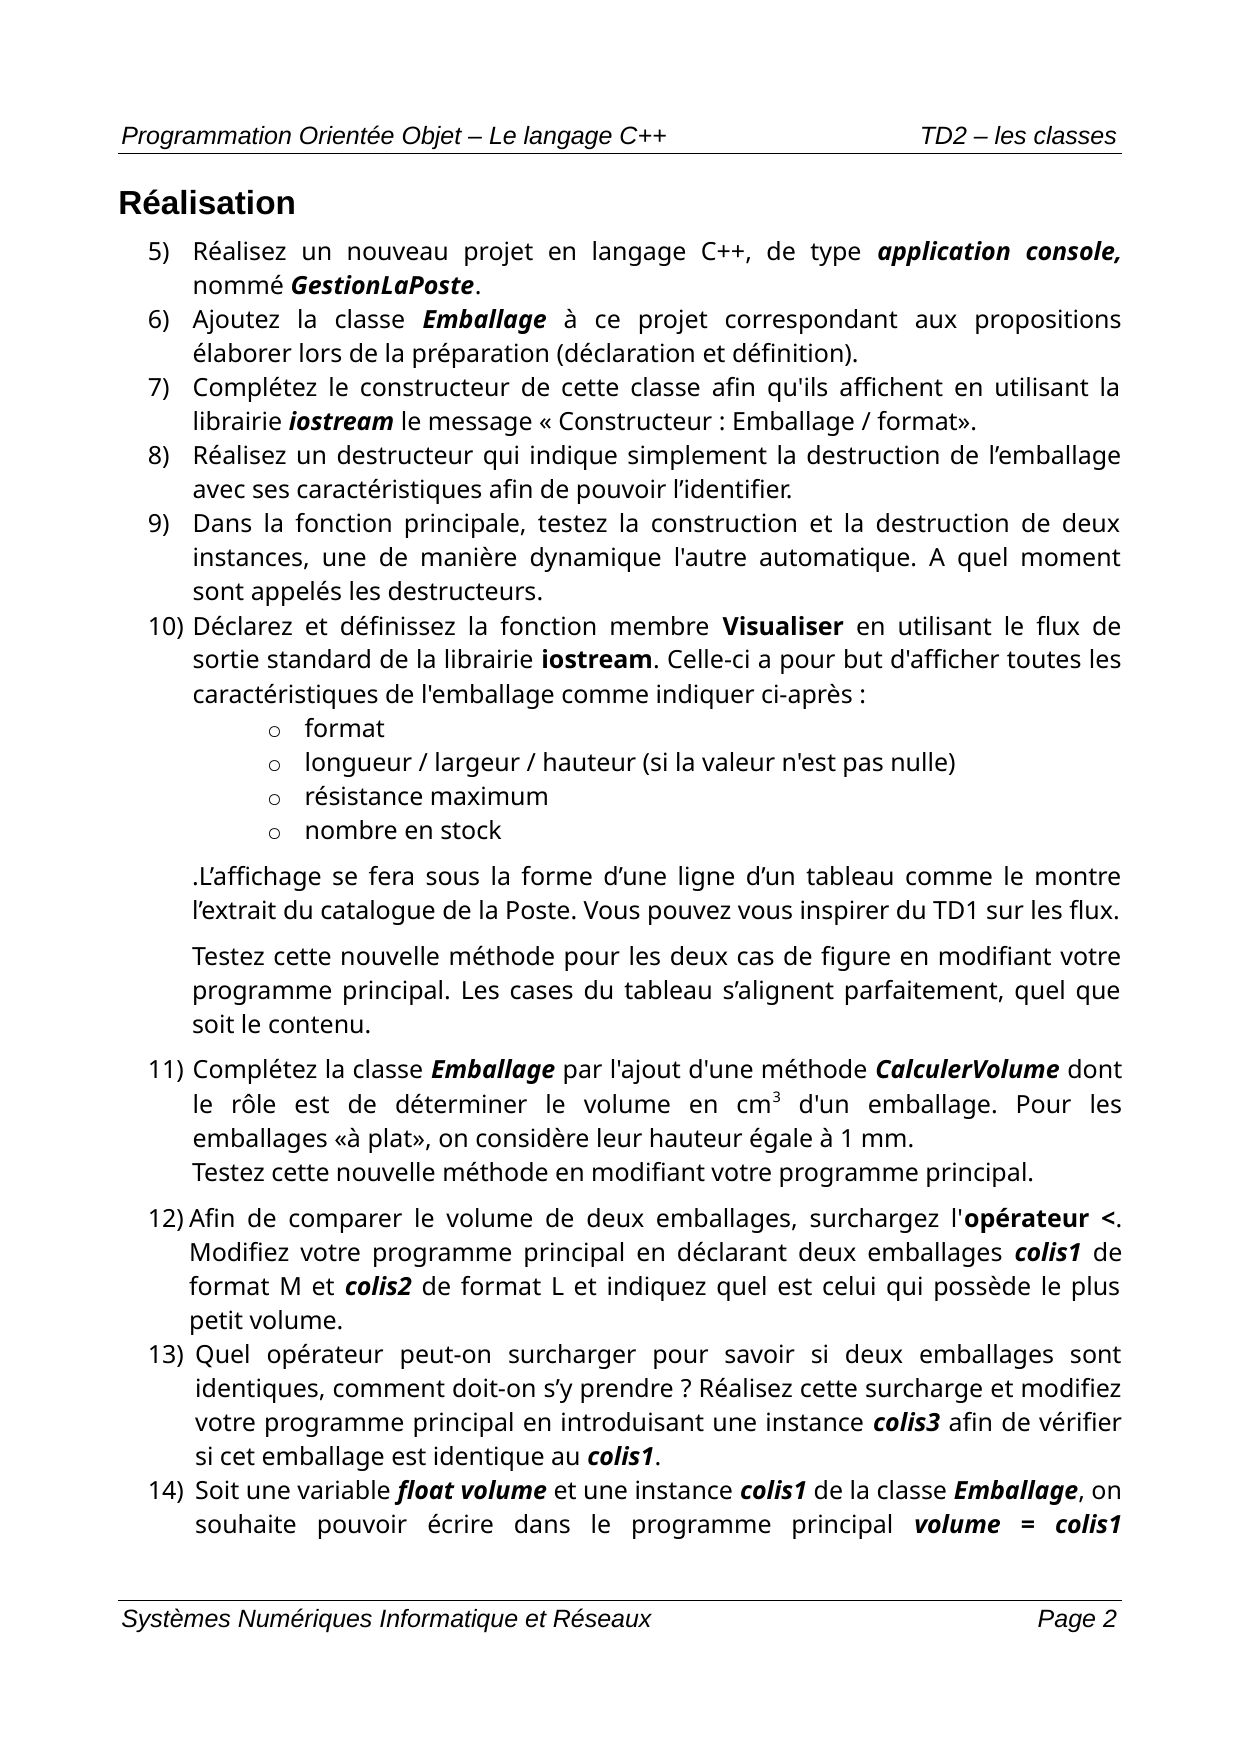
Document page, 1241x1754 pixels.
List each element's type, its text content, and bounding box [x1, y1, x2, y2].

text Testez cette nouvelle méthode pour les deux cas de figure en modifiant votre programme principal. Les cases du tableau s’alignent parfaitement, quel que soit le contenu. [192, 938, 1122, 1040]
subtitle Réalisez un nouveau projet en langage C++, de type application console, nommé GestionLaPoste. [148, 233, 1122, 302]
subtitle Afin de comparer le volume de deux emballages, surchargez l'opérateur <. Modifiez votre programme principal en déclarant deux emballages colis1 de format M et colis2 de format L et indiquez quel est celui qui possède le plus petit volume. [148, 1200, 1122, 1336]
subtitle Soit une variable float volume et une instance colis1 de la classe Emballage, on souhaite pouvoir écrire dans le programme principal volume = colis1 [148, 1473, 1122, 1541]
subtitle Réalisation [118, 183, 1122, 222]
subtitle Complétez la classe Emballage par l'ajout d'une méthode CalculerVolume dont le rôle est de déterminer le volume en cm3 d'un emballage. Pour les emballages «à plat», on considère leur hauteur égale à 1 mm. [148, 1052, 1122, 1154]
subtitle Complétez le constructeur de cette classe afin qu'ils affichent en utilisant la librairie iostream le message « Constructeur : Emballage / format». [148, 370, 1122, 438]
list résistance maximum [267, 778, 1122, 812]
subtitle Réalisez un destructeur qui indique simplement la destruction de l’emballage avec ses caractéristiques afin de pouvoir l’identifier. [148, 438, 1122, 506]
subtitle Déclarez et définissez la fonction membre Visualiser en utilisant le flux de sortie standard de la librairie iostream. Celle-ci a pour but d'afficher toutes les caractéristiques de l'emballage comme indiquer ci-après : [148, 608, 1122, 710]
list longueur / largeur / hauteur (si la valeur n'est pas nulle) [267, 744, 1122, 778]
list format [267, 710, 1122, 744]
subtitle Quel opérateur peut-on surcharger pour savoir si deux emballages sont identiques, comment doit-on s’y prendre ? Réalisez cette surcharge et modifiez votre programme principal en introduisant une instance colis3 afin de vérifier si cet emballage est identique au colis1. [148, 1336, 1122, 1473]
text .L’affichage se fera sous la forme d’une ligne d’un tableau comme le montre l’extrait du catalogue de la Poste. Vous pouvez vous inspirer du TD1 sur les flux. [192, 858, 1122, 926]
subtitle Dans la fonction principale, testez la construction et la destruction de deux instances, une de manière dynamique l'autre automatique. A quel moment sont appelés les destructeurs. [148, 506, 1122, 608]
subtitle Ajoutez la classe Emballage à ce projet correspondant aux propositions élaborer lors de la préparation (déclaration et définition). [148, 302, 1122, 370]
list nombre en stock [267, 812, 1122, 847]
text Testez cette nouvelle méthode en modifiant votre programme principal. [192, 1154, 1122, 1188]
